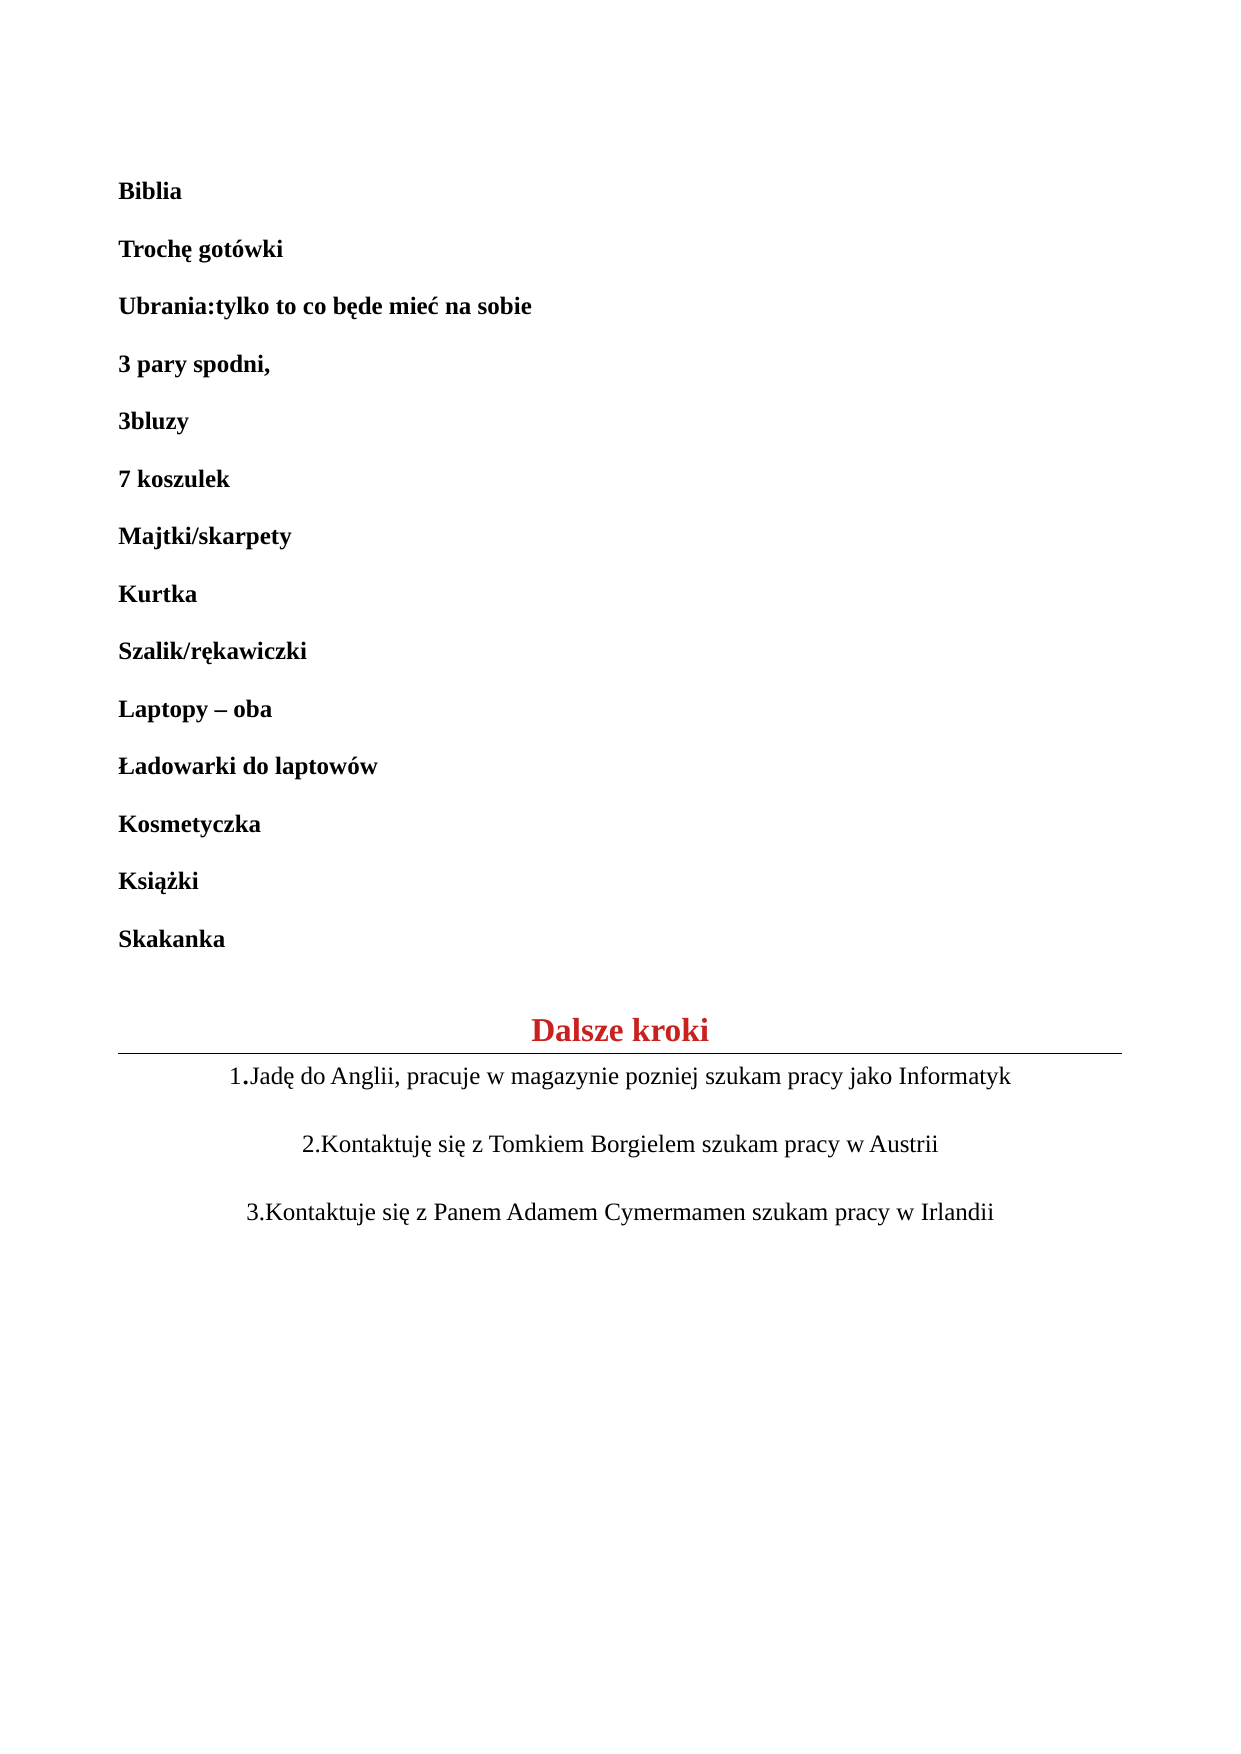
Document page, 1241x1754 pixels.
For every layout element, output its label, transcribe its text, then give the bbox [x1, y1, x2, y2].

text Biblia [118, 176, 1122, 205]
text Ładowarki do laptowów [118, 723, 1122, 780]
text Laptopy – oba [118, 694, 1122, 723]
text 3bluzy [118, 406, 1122, 435]
text 3 pary spodni, [118, 349, 1122, 378]
text Ubrania:tylko to co będe mieć na sobie [118, 291, 1122, 320]
text Kosmetyczka [118, 809, 1122, 838]
text Skakanka [118, 924, 1122, 953]
text 3.Kontaktuje się z Panem Adamem Cymermamen szukam pracy w Irlandii [118, 1197, 1122, 1225]
text Dalsze kroki [118, 1010, 1122, 1053]
text Kurtka [118, 579, 1122, 608]
text 2.Kontaktuję się z Tomkiem Borgielem szukam pracy w Austrii [118, 1129, 1122, 1158]
text Majtki/skarpety [118, 521, 1122, 550]
text Książki [118, 866, 1122, 895]
text 7 koszulek [118, 464, 1122, 493]
text Szalik/rękawiczki [118, 636, 1122, 665]
text 1.Jadę do Anglii, pracuje w magazynie pozniej szukam pracy jako Informatyk [118, 1054, 1122, 1091]
text Trochę gotówki [118, 234, 1122, 263]
